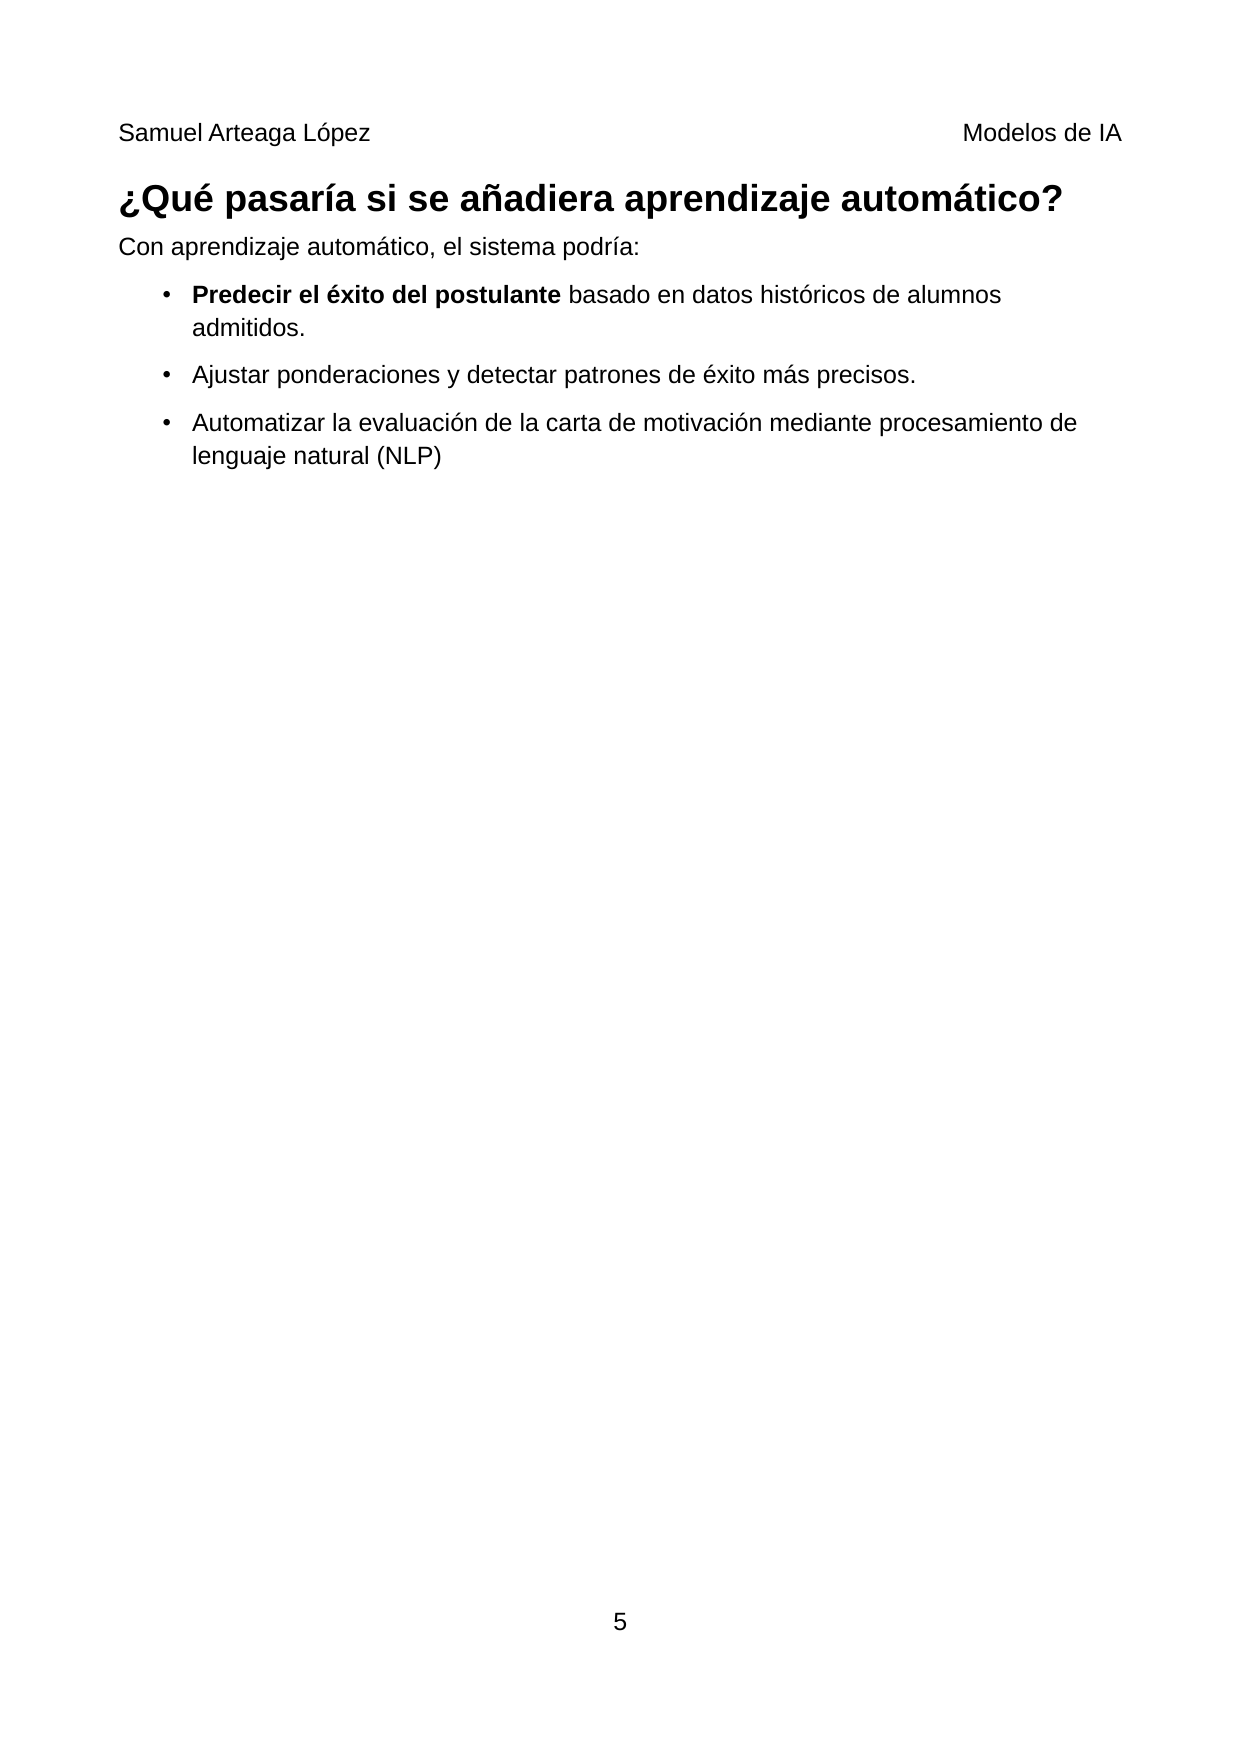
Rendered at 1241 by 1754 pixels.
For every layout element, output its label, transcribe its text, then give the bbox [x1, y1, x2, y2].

list Predecir el éxito del postulante basado en datos históricos de alumnos admitidos. [162, 279, 1122, 341]
list Ajustar ponderaciones y detectar patrones de éxito más precisos. [162, 360, 1122, 389]
text Con aprendizaje automático, el sistema podría: [118, 232, 1122, 261]
list Automatizar la evaluación de la carta de motivación mediante procesamiento de lenguaje natural (NLP) [162, 408, 1122, 470]
subtitle ¿Qué pasaría si se añadiera aprendizaje automático? [118, 176, 1122, 219]
